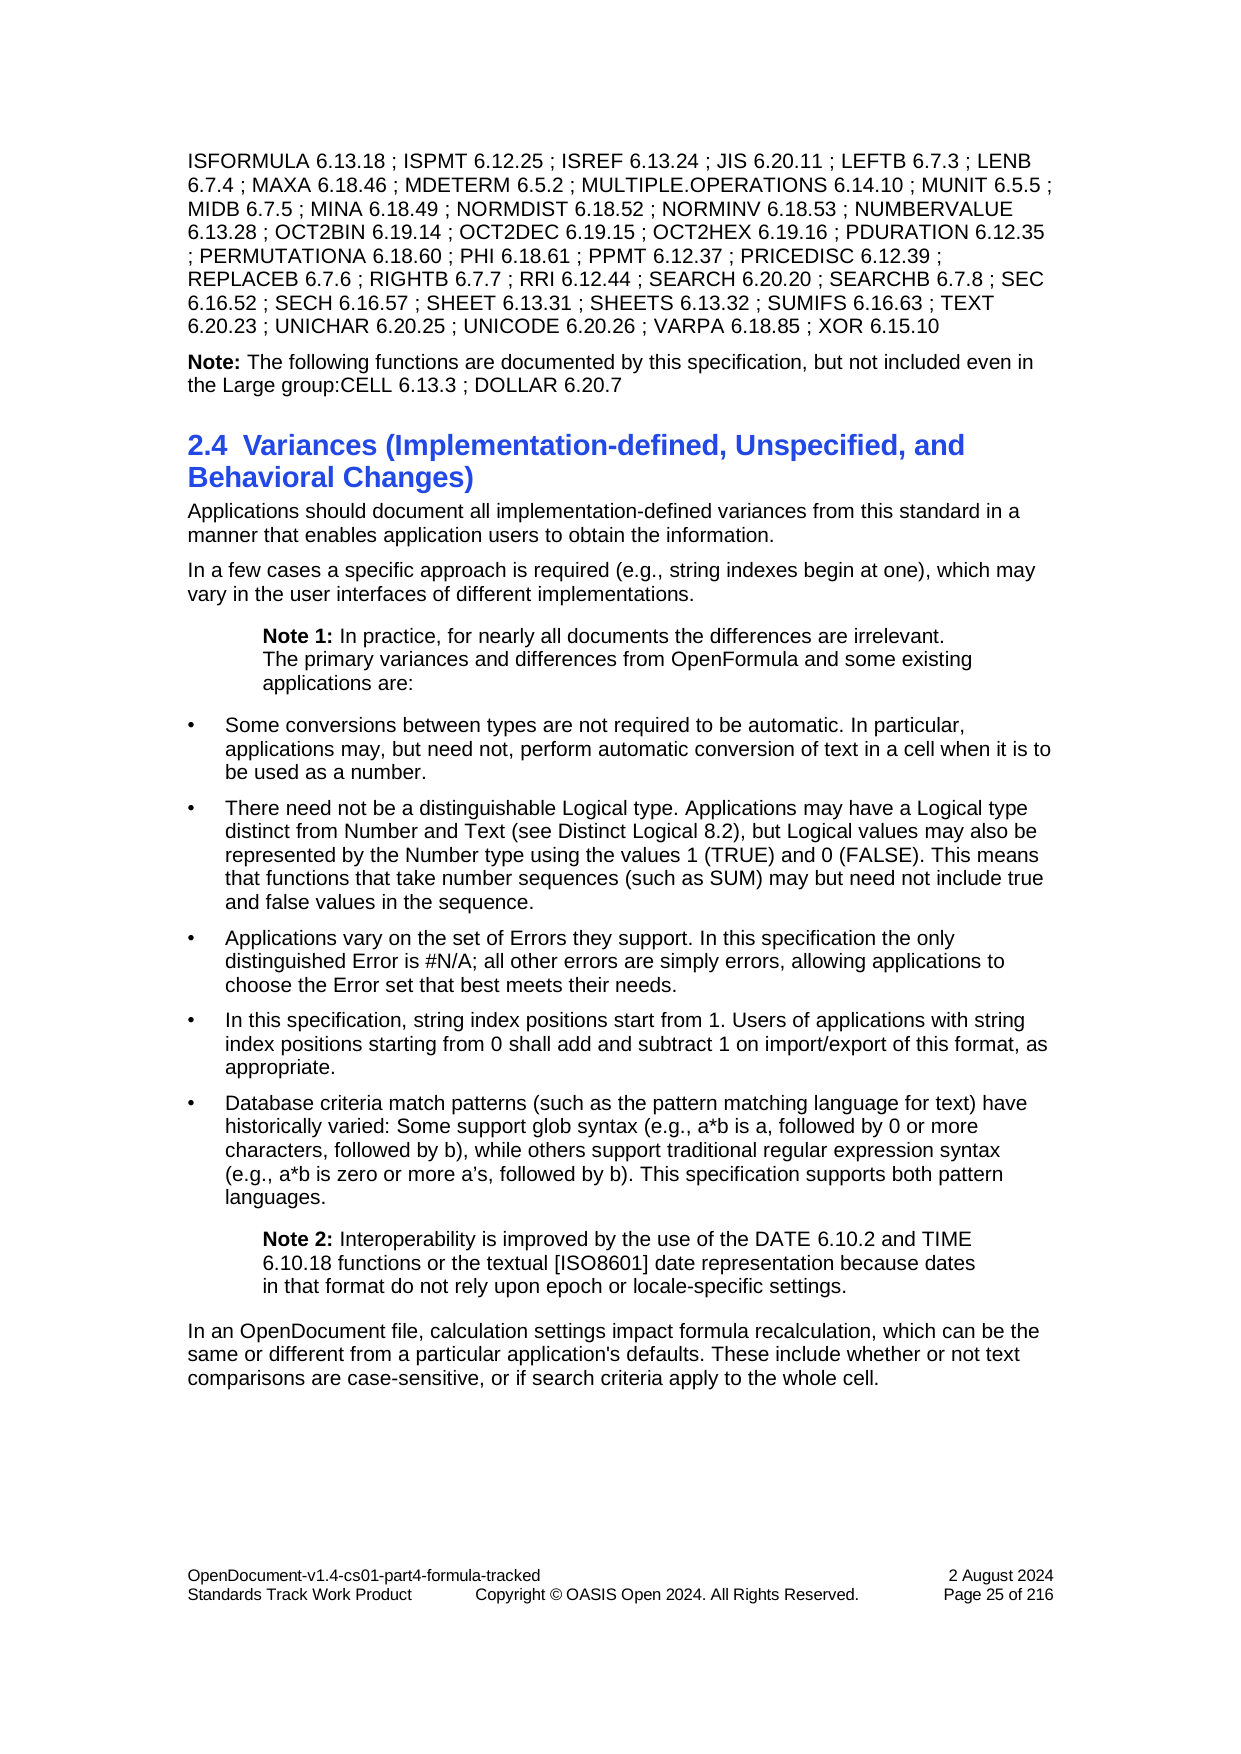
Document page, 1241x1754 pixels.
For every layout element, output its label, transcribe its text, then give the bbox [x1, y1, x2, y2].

list Database criteria match patterns (such as the pattern matching language for text) have historically varied: Some support glob syntax (e.g., a*b is a, followed by 0 or more characters, followed by b), while others support traditional regular expression syntax (e.g., a*b is zero or more a’s, followed by b). This specification supports both pattern languages. [187, 1091, 1053, 1209]
list Applications vary on the set of Errors they support. In this specification the only distinguished Error is #N/A; all other errors are simply errors, allowing applications to choose the Error set that best meets their needs. [187, 926, 1053, 997]
text In a few cases a specific approach is required (e.g., string indexes begin at one), which may vary in the user interfaces of different implementations. [187, 559, 1053, 606]
list There need not be a distinguishable Logical type. Applications may have a Logical type distinct from Number and Text (see Distinct Logical 8.2), but Logical values may also be represented by the Number type using the values 1 (TRUE) and 0 (FALSE). This means that functions that take number sequences (such as SUM) may but need not include true and false values in the sequence. [187, 796, 1053, 914]
text ISFORMULA 6.13.18 ; ISPMT 6.12.25 ; ISREF 6.13.24 ; JIS 6.20.11 ; LEFTB 6.7.3 ; LENB 6.7.4 ; MAXA 6.18.46 ; MDETERM 6.5.2 ; MULTIPLE.OPERATIONS 6.14.10 ; MUNIT 6.5.5 ; MIDB 6.7.5 ; MINA 6.18.49 ; NORMDIST 6.18.52 ; NORMINV 6.18.53 ; NUMBERVALUE 6.13.28 ; OCT2BIN 6.19.14 ; OCT2DEC 6.19.15 ; OCT2HEX 6.19.16 ; PDURATION 6.12.35 ; PERMUTATIONA 6.18.60 ; PHI 6.18.61 ; PPMT 6.12.37 ; PRICEDISC 6.12.39 ; REPLACEB 6.7.6 ; RIGHTB 6.7.7 ; RRI 6.12.44 ; SEARCH 6.20.20 ; SEARCHB 6.7.8 ; SEC 6.16.52 ; SECH 6.16.57 ; SHEET 6.13.31 ; SHEETS 6.13.32 ; SUMIFS 6.16.63 ; TEXT 6.20.23 ; UNICHAR 6.20.25 ; UNICODE 6.20.26 ; VARPA 6.18.85 ; XOR 6.15.10 [187, 150, 1053, 338]
subtitle Variances (Implementation-defined, Unspecified, and Behavioral Changes) [187, 428, 1053, 493]
text Note: The following functions are documented by this specification, but not included even in the Large group:CELL 6.13.3 ; DOLLAR 6.20.7 [187, 350, 1053, 397]
list Some conversions between types are not required to be automatic. In particular, applications may, but need not, perform automatic conversion of text in a cell when it is to be used as a number. [187, 713, 1053, 784]
text In an OpenDocument file, calculation settings impact formula recalculation, which can be the same or different from a particular application's defaults. These include whether or not text comparisons are case-sensitive, or if search criteria apply to the whole cell. [187, 1319, 1053, 1390]
text Applications should document all implementation-defined variances from this standard in a manner that enables application users to obtain the information. [187, 499, 1053, 547]
list In this specification, string index positions start from 1. Users of applications with string index positions starting from 0 shall add and subtract 1 on import/export of this format, as appropriate. [187, 1009, 1053, 1079]
text Note 1: In practice, for nearly all documents the differences are irrelevant. The primary variances and differences from OpenFormula and some existing applications are: [262, 624, 978, 695]
text Note 2: Interoperability is improved by the use of the DATE 6.10.2 and TIME 6.10.18 functions or the textual [ISO8601] date representation because dates in that format do not rely upon epoch or locale-specific settings. [262, 1228, 978, 1298]
